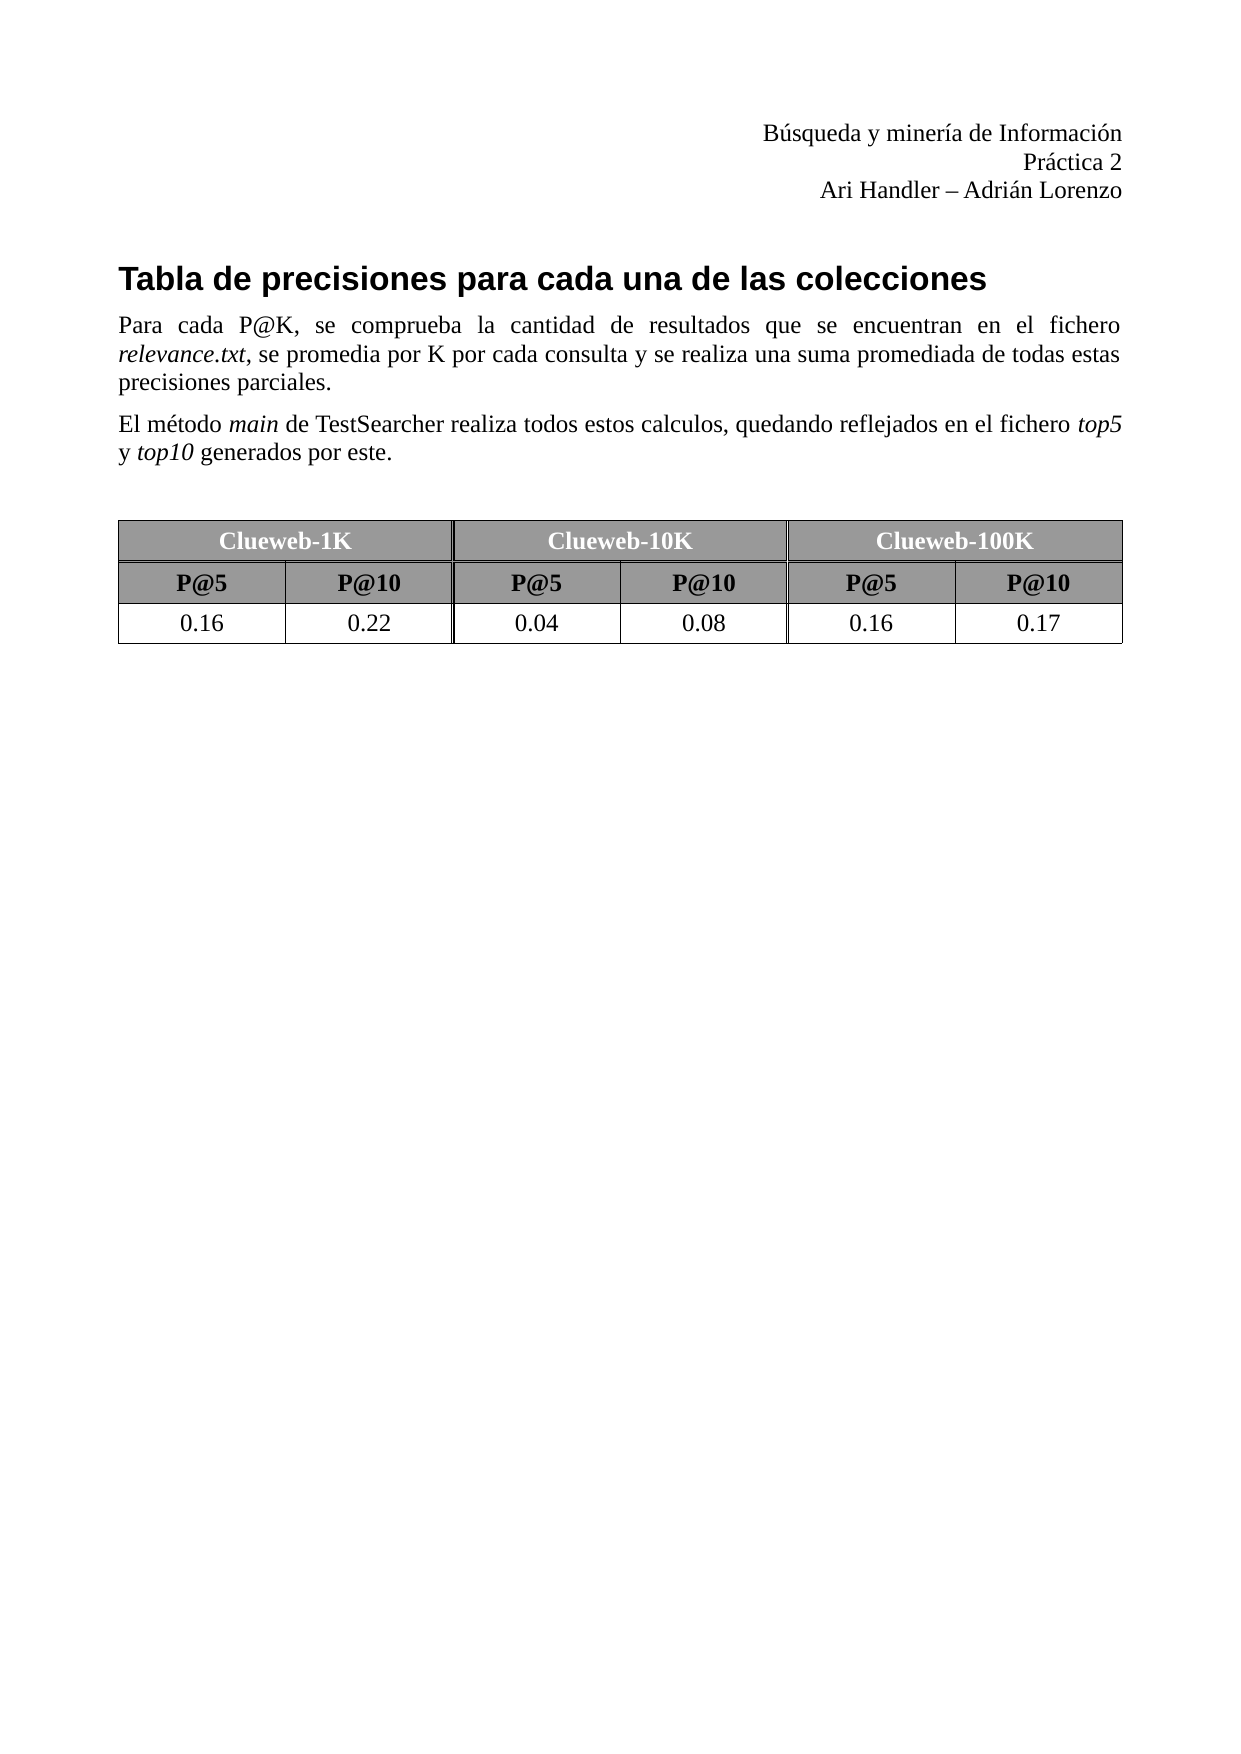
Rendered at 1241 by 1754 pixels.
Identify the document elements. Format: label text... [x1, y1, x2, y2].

table_cell P@10 [621, 563, 786, 603]
text Para cada P@K, se comprueba la cantidad de resultados que se encuentran en el fichero relevance.txt, se promedia por K por cada consulta y se realiza una suma promediada de todas estas precisiones parciales. [118, 310, 1122, 396]
table_header Clueweb-10K [455, 521, 786, 560]
table_cell P@10 [956, 563, 1122, 603]
table_cell 0.16 [789, 604, 955, 643]
table_cell P@5 [789, 563, 955, 603]
text El método main de TestSearcher realiza todos estos calculos, quedando reflejados en el fichero top5 y top10 generados por este. [118, 409, 1122, 466]
table_cell 0.08 [621, 604, 786, 643]
table_cell P@5 [455, 563, 620, 603]
table_cell 0.04 [455, 604, 620, 643]
table_cell P@10 [286, 563, 451, 603]
subtitle Tabla de precisiones para cada una de las colecciones [118, 259, 1122, 297]
table_cell 0.22 [286, 604, 451, 643]
table_cell 0.16 [119, 604, 285, 643]
table_header Clueweb-1K [119, 521, 451, 560]
table_header Clueweb-100K [789, 521, 1122, 560]
table_cell P@5 [119, 563, 285, 603]
table_cell 0.17 [956, 604, 1122, 643]
